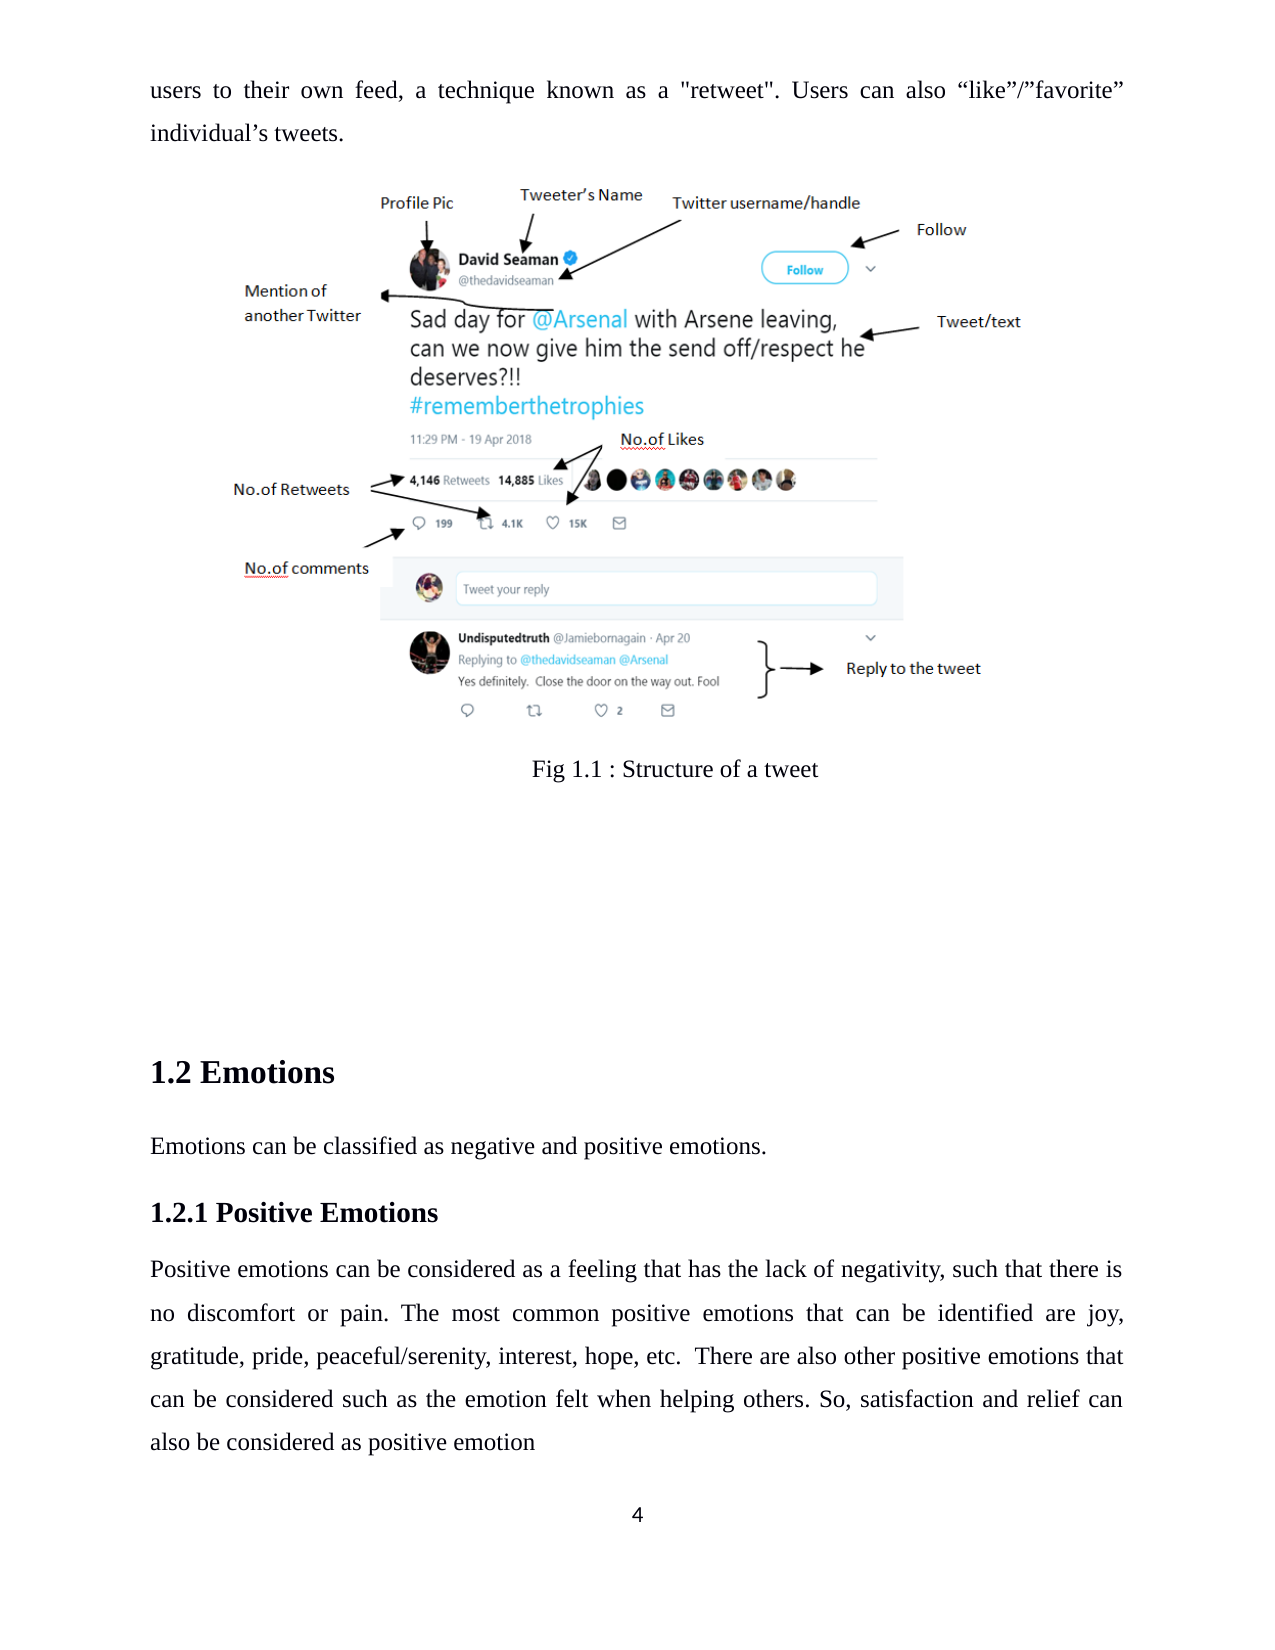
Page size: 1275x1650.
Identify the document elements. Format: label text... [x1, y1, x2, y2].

text users to their own feed, a technique known as a "retweet". Users can also “like”/”favorite” individual’s tweets. [150, 75, 1125, 147]
text Positive emotions can be considered as a feeling that has the lack of negativity, such that there is no discomfort or pain. The most common positive emotions that can be identified are joy, gratitude, pride, peaceful/serenity, interest, hope, etc. There are also other positive emotions that can be considered such as the emotion felt when helping others. So, satisfaction and relief can also be considered as positive emotion [150, 1254, 1125, 1456]
text 1.2.1 Positive Emotions [150, 1195, 1125, 1229]
text 1.2 Emotions [150, 1053, 1125, 1091]
text Emotions can be classified as negative and positive emotions. [150, 1131, 1125, 1160]
text Fig 1.1 : Structure of a tweet [225, 754, 1125, 783]
